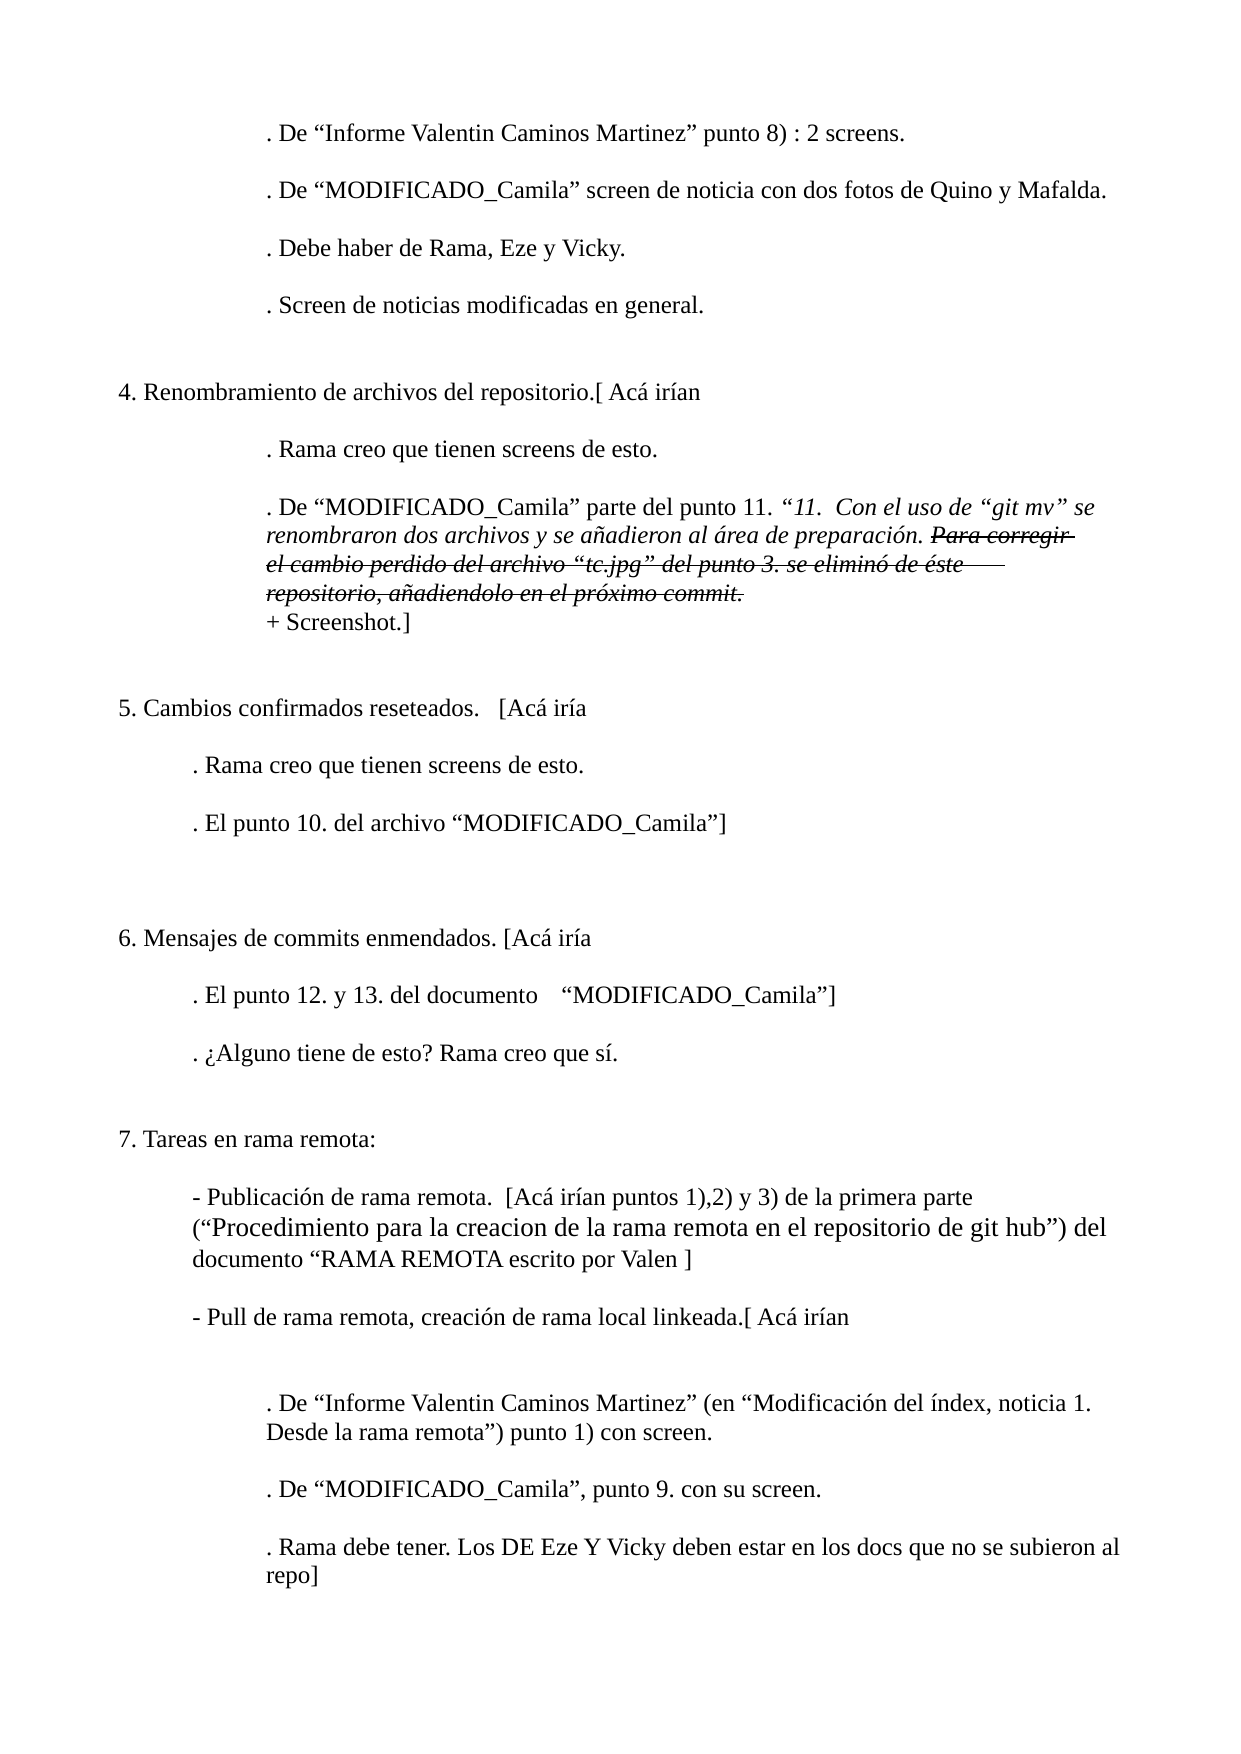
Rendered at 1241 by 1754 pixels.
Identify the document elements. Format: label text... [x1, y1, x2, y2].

text . El punto 12. y 13. del documento “MODIFICADO_Camila”] [118, 981, 1122, 1009]
text . De “MODIFICADO_Camila”, punto 9. con su screen. [118, 1474, 1122, 1503]
text . Screen de noticias modificadas en general. [118, 291, 1122, 319]
text 6. Mensajes de commits enmendados. [Acá iría [118, 923, 1122, 952]
text . ¿Alguno tiene de esto? Rama creo que sí. [118, 1038, 1122, 1067]
text . Rama creo que tienen screens de esto. [118, 434, 1122, 463]
text - Publicación de rama remota. [Acá irían puntos 1),2) y 3) de la primera parte (“Procedimiento para la creacion de la rama remota en el repositorio de git hub”) del documento “RAMA REMOTA escrito por Valen ] [118, 1182, 1122, 1273]
text . De “MODIFICADO_Camila” parte del punto 11. “11. Con el uso de “git mv” se renombraron dos archivos y se añadieron al área de preparación. Para corregir el cambio perdido del archivo “tc.jpg” del punto 3. se eliminó de éste repositorio, añadiendolo en el próximo commit. [118, 492, 1122, 607]
text . Debe haber de Rama, Eze y Vicky. [118, 233, 1122, 262]
text 4. Renombramiento de archivos del repositorio.[ Acá irían [118, 377, 1122, 406]
text . Rama creo que tienen screens de esto. [118, 751, 1122, 779]
text . El punto 10. del archivo “MODIFICADO_Camila”] [118, 808, 1122, 837]
text 5. Cambios confirmados reseteados. [Acá iría [118, 693, 1122, 722]
text . Rama debe tener. Los DE Eze Y Vicky deben estar en los docs que no se subieron al repo] [118, 1532, 1122, 1589]
text + Screenshot.] [118, 607, 1122, 636]
text - Pull de rama remota, creación de rama local linkeada.[ Acá irían [118, 1302, 1122, 1330]
text 7. Tareas en rama remota: [118, 1124, 1122, 1153]
text . De “MODIFICADO_Camila” screen de noticia con dos fotos de Quino y Mafalda. [118, 176, 1122, 204]
text . De “Informe Valentin Caminos Martinez” punto 8) : 2 screens. [118, 118, 1122, 147]
text . De “Informe Valentin Caminos Martinez” (en “Modificación del índex, noticia 1. Desde la rama remota”) punto 1) con screen. [118, 1388, 1122, 1445]
